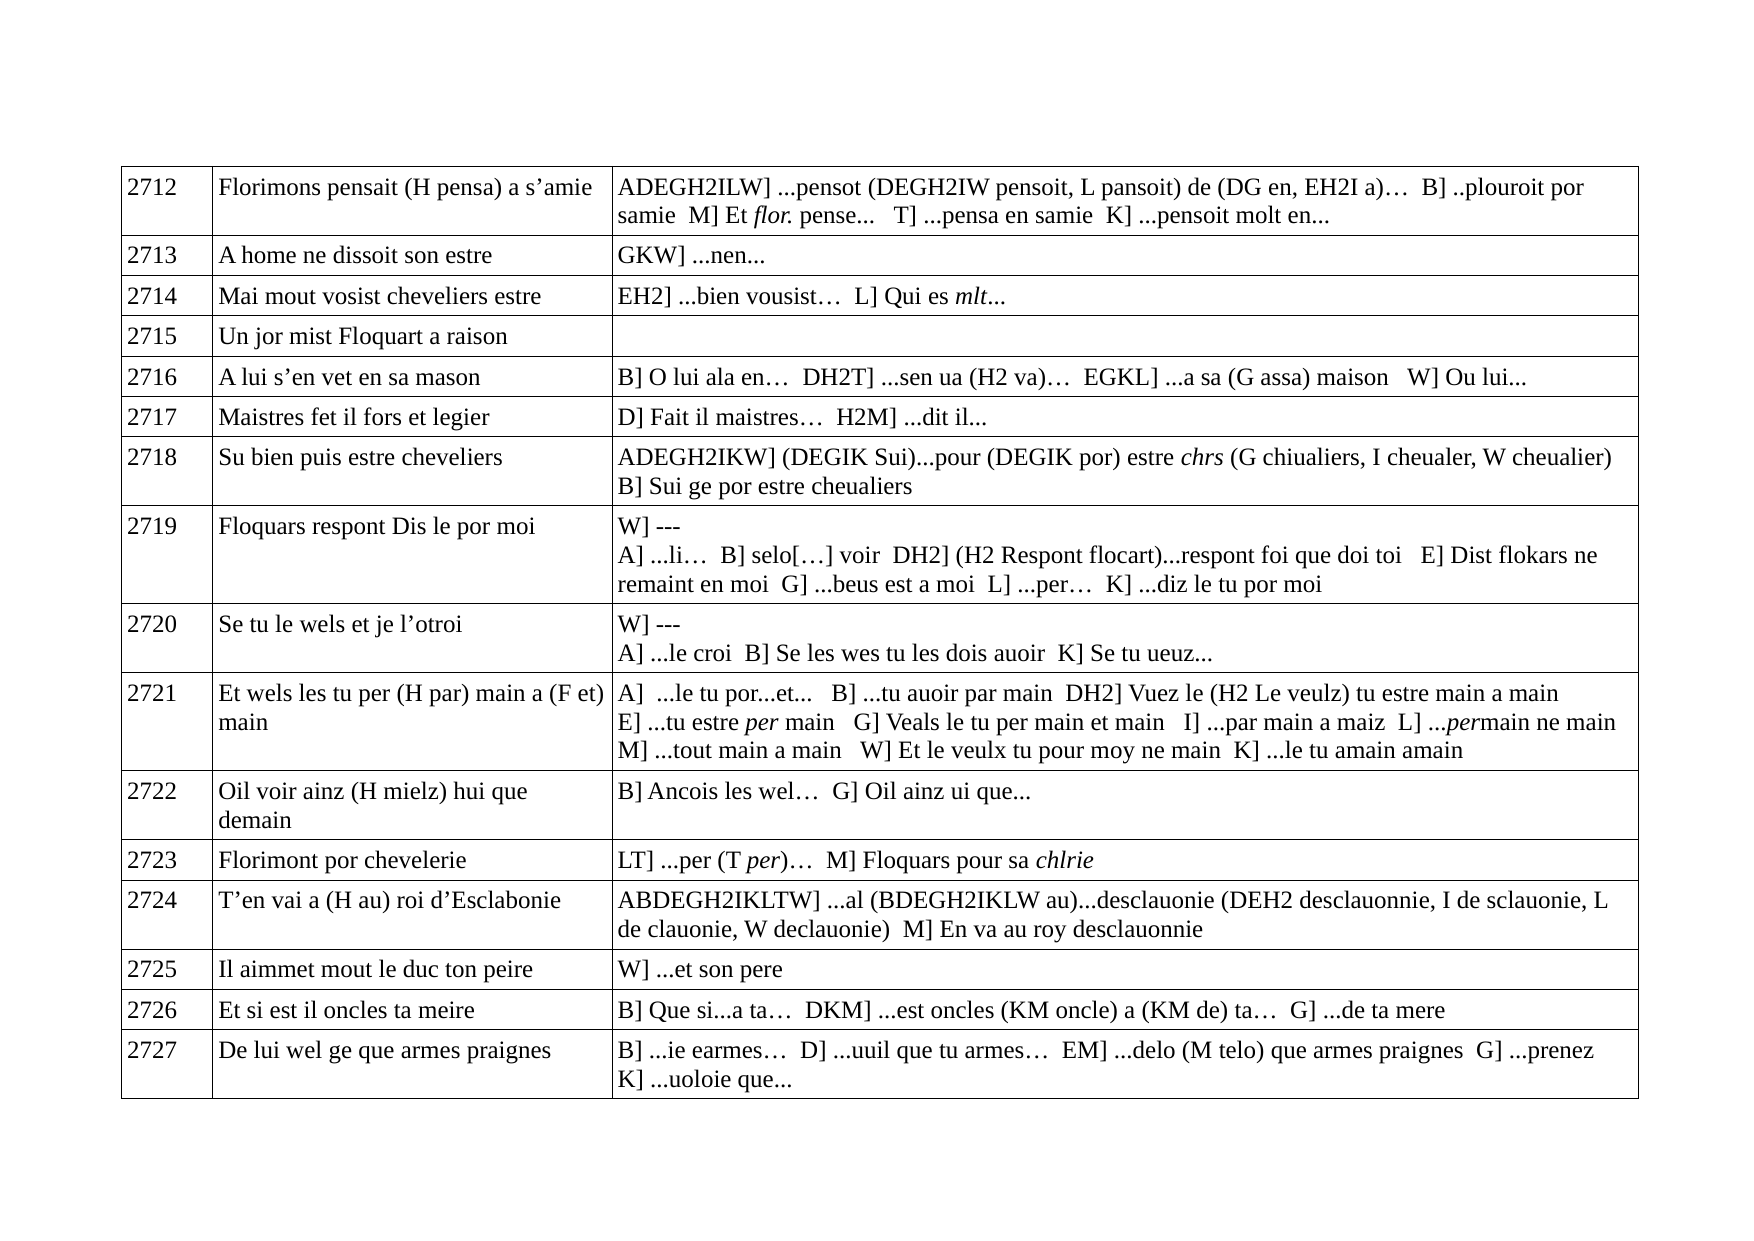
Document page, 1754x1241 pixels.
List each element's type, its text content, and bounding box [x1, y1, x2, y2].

table_cell De lui wel ge que armes praignes [213, 1030, 612, 1098]
table_cell A] ...le tu por...et... B] ...tu auoir par main DH2] Vuez le (H2 Le veulz) tu estre main a main E] ...tu estre per main G] Veals le tu per main et main I] ...par main a maiz L] ...permain ne main M] ...tout main a main W] Et le veulx tu pour moy ne main K] ...le tu amain amain [613, 673, 1638, 770]
table_cell 2722 [122, 771, 212, 839]
table_cell 2723 [122, 840, 212, 879]
table_cell A lui s’en vet en sa mason [213, 357, 612, 396]
table_cell B] Ancois les wel… G] Oil ainz ui que... [613, 771, 1638, 839]
table_cell Florimont por chevelerie [213, 840, 612, 879]
table_cell Un jor mist Floquart a raison [213, 316, 612, 356]
table_cell 2721 [122, 673, 212, 770]
table_cell GKW] ...nen... [613, 236, 1638, 275]
table_cell 2720 [122, 604, 212, 672]
table_header 2712 [122, 167, 212, 235]
table_cell T’en vai a (H au) roi d’Esclabonie [213, 881, 612, 948]
table_cell Maistres fet il fors et legier [213, 397, 612, 436]
table_cell Su bien puis estre cheveliers [213, 437, 612, 505]
table_cell B] Que si...a ta… DKM] ...est oncles (KM oncle) a (KM de) ta… G] ...de ta mere [613, 990, 1638, 1029]
table_cell EH2] ...bien vousist… L] Qui es mlt... [613, 276, 1638, 315]
table_cell 2717 [122, 397, 212, 436]
table_cell Oil voir ainz (H mielz) hui que demain [213, 771, 612, 839]
table_cell 2713 [122, 236, 212, 275]
table_cell B] O lui ala en… DH2T] ...sen ua (H2 va)… EGKL] ...a sa (G assa) maison W] Ou lui... [613, 357, 1638, 396]
table_header Florimons pensait (H pensa) a s’amie [213, 167, 612, 235]
table_cell Floquars respont Dis le por moi [213, 506, 612, 603]
table_cell 2724 [122, 881, 212, 948]
table_cell A home ne dissoit son estre [213, 236, 612, 275]
table_header ADEGH2ILW] ...pensot (DEGH2IW pensoit, L pansoit) de (DG en, EH2I a)… B] ..plouroit por samie M] Et flor. pense... T] ...pensa en samie K] ...pensoit molt en... [613, 167, 1638, 235]
table_cell 2726 [122, 990, 212, 1029]
table_cell 2725 [122, 950, 212, 989]
table_cell Mai mout vosist cheveliers estre [213, 276, 612, 315]
table_cell ABDEGH2IKLTW] ...al (BDEGH2IKLW au)...desclauonie (DEH2 desclauonnie, I de sclauonie, L de clauonie, W declauonie) M] En va au roy desclauonnie [613, 881, 1638, 948]
table_cell W] ...et son pere [613, 950, 1638, 989]
table_cell B] ...ie earmes… D] ...uuil que tu armes… EM] ...delo (M telo) que armes praignes G] ...prenez K] ...uoloie que... [613, 1030, 1638, 1098]
table_cell 2719 [122, 506, 212, 603]
table_cell D] Fait il maistres… H2M] ...dit il... [613, 397, 1638, 436]
table_cell 2716 [122, 357, 212, 396]
table_cell Et wels les tu per (H par) main a (F et) main [213, 673, 612, 770]
table_cell 2718 [122, 437, 212, 505]
table_cell ADEGH2IKW] (DEGIK Sui)...pour (DEGIK por) estre chrs (G chiualiers, I cheualer, W cheualier) B] Sui ge por estre cheualiers [613, 437, 1638, 505]
table_cell LT] ...per (T per)… M] Floquars pour sa chlrie [613, 840, 1638, 879]
table_cell 2714 [122, 276, 212, 315]
table_cell Il aimmet mout le duc ton peire [213, 950, 612, 989]
table_cell W] --- A] ...li… B] selo[…] voir DH2] (H2 Respont flocart)...respont foi que doi toi E] Dist flokars ne remaint en moi G] ...beus est a moi L] ...per… K] ...diz le tu por moi [613, 506, 1638, 603]
table_cell [613, 316, 1638, 356]
table_cell W] --- A] ...le croi B] Se les wes tu les dois auoir K] Se tu ueuz... [613, 604, 1638, 672]
table_cell 2727 [122, 1030, 212, 1098]
table_cell Se tu le wels et je l’otroi [213, 604, 612, 672]
table_cell 2715 [122, 316, 212, 356]
table_cell Et si est il oncles ta meire [213, 990, 612, 1029]
